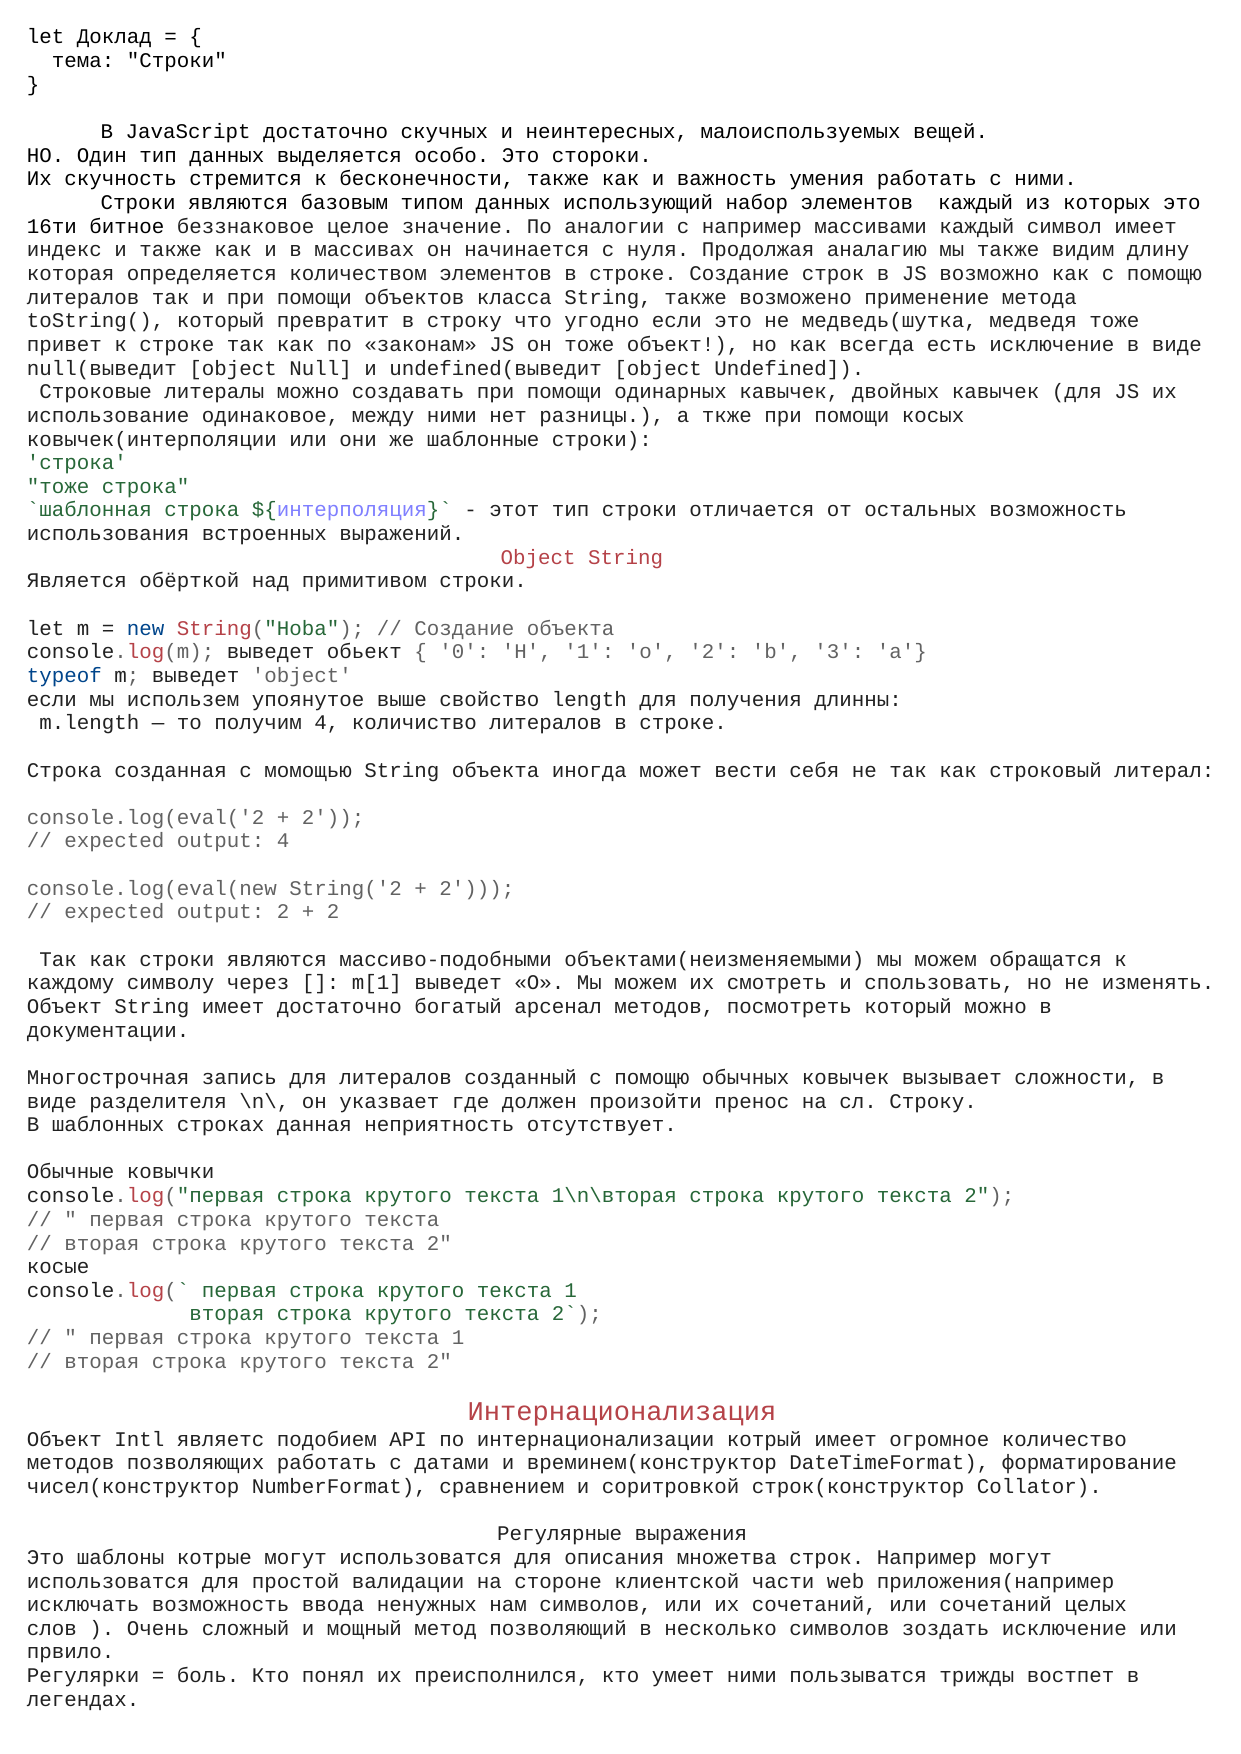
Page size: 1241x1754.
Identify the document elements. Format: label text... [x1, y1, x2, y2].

text вторая строка крутого текста 2`); [27, 1303, 1217, 1327]
text `шаблонная строка ${интерполяция}` - этот тип строки отличается от остальных возможность использования встроенных выражений. [27, 499, 1217, 547]
text Интернационализация [27, 1398, 1217, 1429]
text косые [27, 1256, 1217, 1280]
text Регулярки = боль. Кто понял их преисполнился, кто умеет ними пользыватся трижды востпет в легендах. [27, 1665, 1217, 1712]
text "тоже строка" [27, 476, 1217, 499]
text let Доклад = { [27, 27, 1217, 50]
text let m = new String("Hoba"); // Создание объекта [27, 618, 1217, 641]
text console.log(eval('2 + 2')); [27, 807, 1217, 831]
text Объект String имеет достаточно богатый арсенал методов, посмотреть который можно в документации. [27, 996, 1217, 1067]
text тема: "Строки" [27, 50, 1217, 74]
text Object String Является обёрткой над примитивом строки. [27, 547, 1217, 594]
text // вторая строка крутого текста 2" [27, 1232, 1217, 1256]
text console.log("первая строка крутого текста 1\n\вторая строка крутого текста 2"); [27, 1185, 1217, 1209]
text Строки являются базовым типом данных использующий набор элементов каждый из которых это 16ти битное беззнаковое целое значение. По аналогии с например массивами каждый символ имеет индекс и также как и в массивах он начинается с нуля. Продолжая аналагию мы также видим длину которая определяется количеством элементов в строке. Создание строк в JS возможно как с помощю литералов так и при помощи объектов класса String, также возможено применение метода toString(), который превратит в строку что угодно если это не медведь(шутка, медведя тоже привет к строке так как по «законам» JS он тоже объект!), но как всегда есть исключение в виде null(выведит [object Null] и undefined(выведит [object Undefined]). Строковые литералы можно создавать при помощи одинарных кавычек, двойных кавычек (для JS их использование одинаковое, между ними нет разницы.), а ткже при помощи косых ковычек(интерполяции или они же шаблонные строки): 'строка' [27, 192, 1217, 476]
text // expected output: 2 + 2 [27, 901, 1217, 925]
text В JavaScript достаточно скучных и неинтересных, малоиспользуемых вещей. [27, 121, 1217, 145]
text Это шаблоны котрые могут использоватся для описания множетва строк. Например могут использоватся для простой валидации на стороне клиентской части web приложения(например исключать возможность ввода ненужных нам символов, или их сочетаний, или сочетаний целых слов ). Очень сложный и мощный метод позволяющий в несколько символов зоздать исключение или првило. [27, 1547, 1217, 1665]
text Многострочная запись для литералов созданный с помощю обычных ковычек вызывает сложности, в виде разделителя \n\, он указвает где должен произойти пренос на сл. Строку. В шаблонных строках данная неприятность отсутствует. [27, 1067, 1217, 1138]
text } [27, 74, 1217, 97]
text Их скучность стремится к бесконечности, также как и важность умения работать с ними. [27, 168, 1217, 192]
text Регулярные выражения [27, 1523, 1217, 1547]
text // " первая строка крутого текста 1 [27, 1327, 1217, 1351]
text // вторая строка крутого текста 2" [27, 1351, 1217, 1374]
text console.log(m); выведет обьект { '0': 'H', '1': 'o', '2': 'b', '3': 'a'} [27, 641, 1217, 665]
text если мы использем упоянутое выше свойство length для получения длинны: m.length — то получим 4, количиство литералов в строке. [27, 689, 1217, 736]
text Строка созданная с момощью String объекта иногда может вести себя не так как строковый литерал: [27, 759, 1217, 783]
text Обычные ковычки [27, 1162, 1217, 1185]
text typeof m; выведет 'object' [27, 665, 1217, 689]
text console.log(eval(new String('2 + 2'))); [27, 878, 1217, 901]
text НО. Один тип данных выделяется особо. Это стороки. [27, 145, 1217, 168]
text // expected output: 4 [27, 831, 1217, 854]
text Объект Intl являетс подобием API по интернационализации котрый имеет огромное количество методов позволяющих работать с датами и времинем(конструктор DateTimeFormat), форматирование чисел(конструктор NumberFormat), сравнением и соритровкой строк(конструктор Collator). [27, 1429, 1217, 1500]
text // " первая строка крутого текста [27, 1209, 1217, 1232]
text Так как строки являются массиво-подобными объектами(неизменяемыми) мы можем обращатся к каждому символу через []: m[1] выведет «О». Мы можем их смотреть и спользовать, но не изменять. [27, 949, 1217, 996]
text console.log(` первая строка крутого текста 1 [27, 1280, 1217, 1303]
